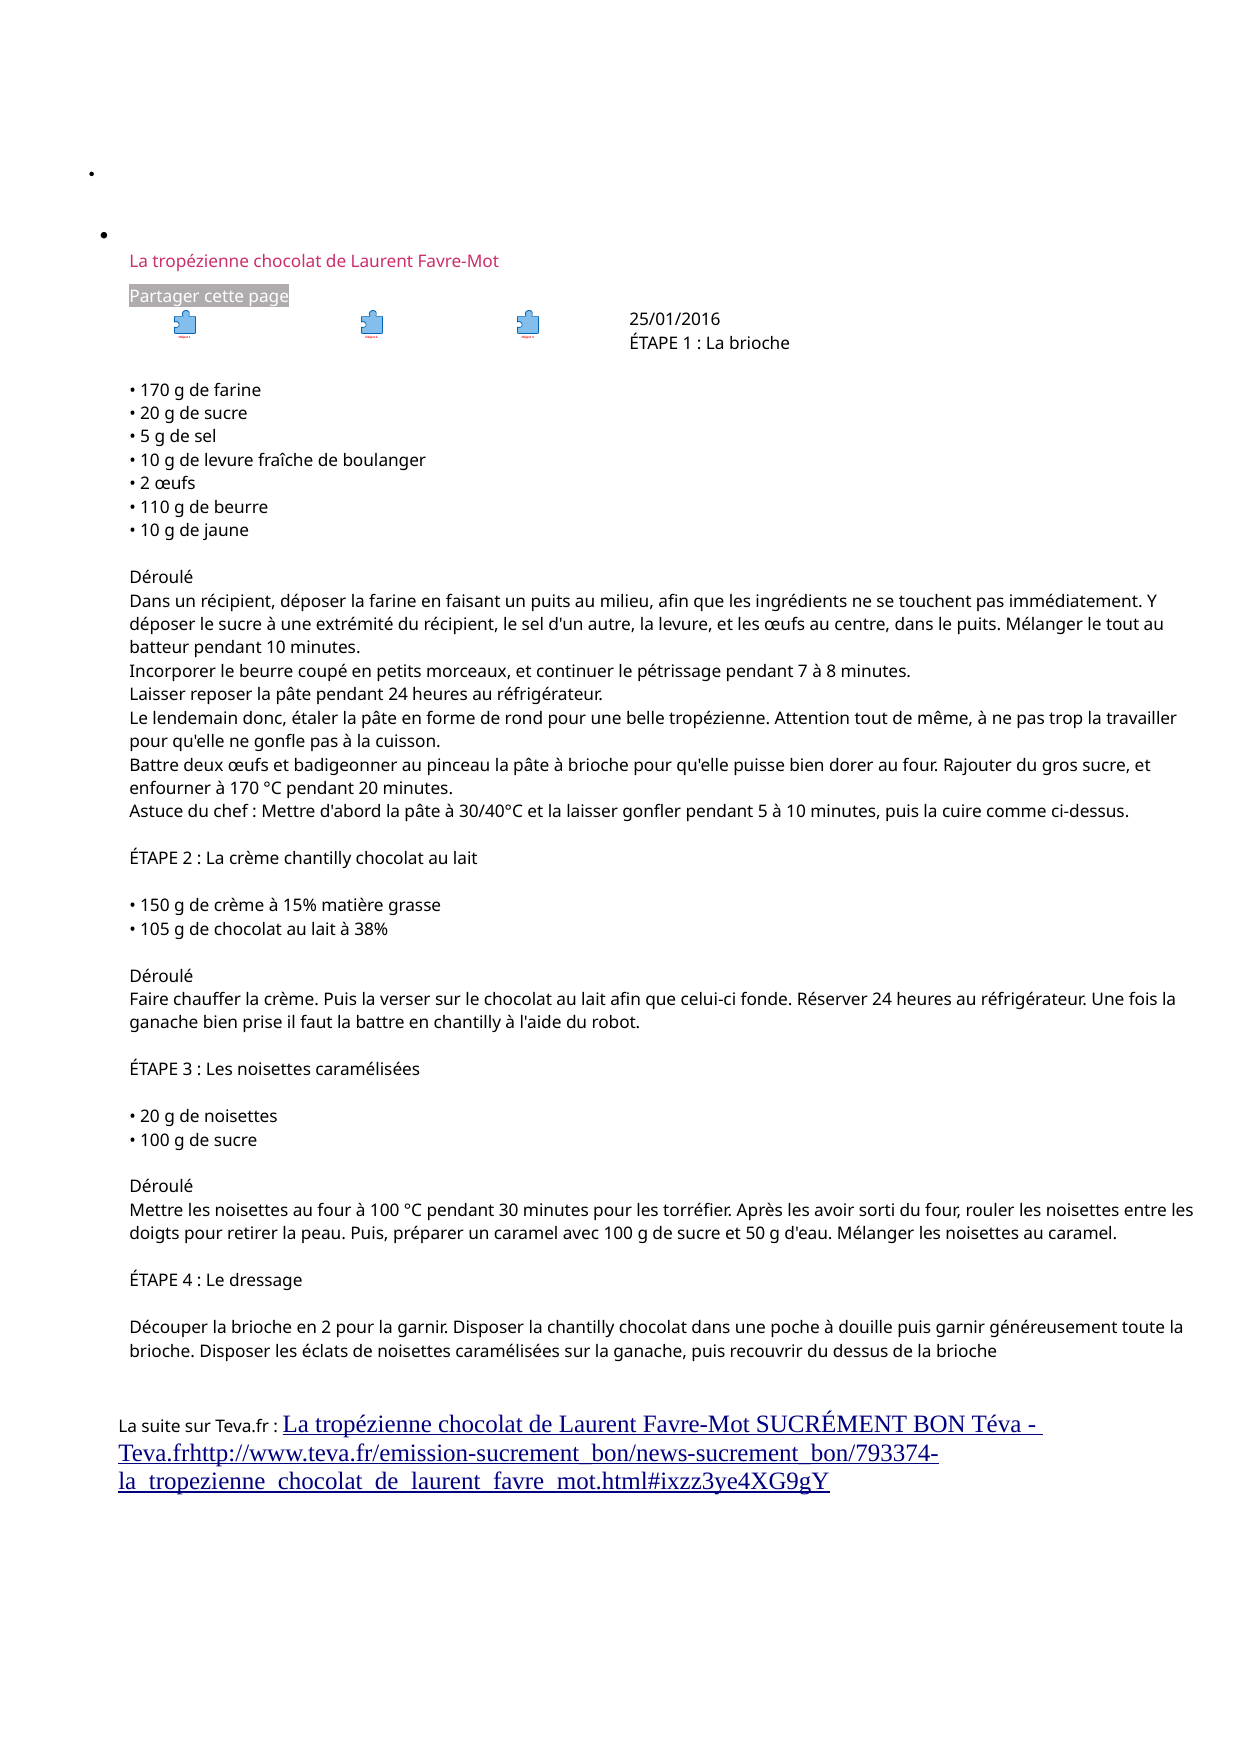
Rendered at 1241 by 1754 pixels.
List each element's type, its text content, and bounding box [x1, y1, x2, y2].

list 25/01/2016 [129, 307, 1201, 339]
list ÉTAPE 1 : La brioche • 170 g de farine • 20 g de sucre • 5 g de sel • 10 g de levure fraîche de boulanger • 2 œufs • 110 g de beurre • 10 g de jaune Déroulé Dans un récipient, déposer la farine en faisant un puits au milieu, afin que les ingrédients ne se touchent pas immédiatement. Y déposer le sucre à une extrémité du récipient, le sel d'un autre, la levure, et les œufs au centre, dans le puits. Mélanger le tout au batteur pendant 10 minutes. Incorporer le beurre coupé en petits morceaux, et continuer le pétrissage pendant 7 à 8 minutes. Laisser reposer la pâte pendant 24 heures au réfrigérateur. Le lendemain donc, étaler la pâte en forme de rond pour une belle tropézienne. Attention tout de même, à ne pas trop la travailler pour qu'elle ne gonfle pas à la cuisson. Battre deux œufs et badigeonner au pinceau la pâte à brioche pour qu'elle puisse bien dorer au four. Rajouter du gros sucre, et enfourner à 170 °C pendant 20 minutes. Astuce du chef : Mettre d'abord la pâte à 30/40°C et la laisser gonfler pendant 5 à 10 minutes, puis la cuire comme ci-dessus. ÉTAPE 2 : La crème chantilly chocolat au lait • 150 g de crème à 15% matière grasse • 105 g de chocolat au lait à 38% Déroulé Faire chauffer la crème. Puis la verser sur le chocolat au lait afin que celui-ci fonde. Réserver 24 heures au réfrigérateur. Une fois la ganache bien prise il faut la battre en chantilly à l'aide du robot. ÉTAPE 3 : Les noisettes caramélisées • 20 g de noisettes • 100 g de sucre Déroulé Mettre les noisettes au four à 100 °C pendant 30 minutes pour les torréfier. Après les avoir sorti du four, rouler les noisettes entre les doigts pour retirer la peau. Puis, préparer un caramel avec 100 g de sucre et 50 g d'eau. Mélanger les noisettes au caramel. ÉTAPE 4 : Le dressage Découper la brioche en 2 pour la garnir. Disposer la chantilly chocolat dans une poche à douille puis garnir généreusement toute la brioche. Disposer les éclats de noisettes caramélisées sur la ganache, puis recouvrir du dessus de la brioche [129, 331, 1201, 1362]
text La suite sur Teva.fr : La tropézienne chocolat de Laurent Favre-Mot SUCRÉMENT BON Téva - Teva.frhttp://www.teva.fr/emission-sucrement_bon/news-sucrement_bon/793374-la_tropezienne_chocolat_de_laurent_favre_mot.html#ixzz3ye4XG9gY [118, 185, 1212, 1495]
list Partager cette page [129, 273, 1201, 307]
subtitle La tropézienne chocolat de Laurent Favre-Mot [129, 249, 1201, 273]
